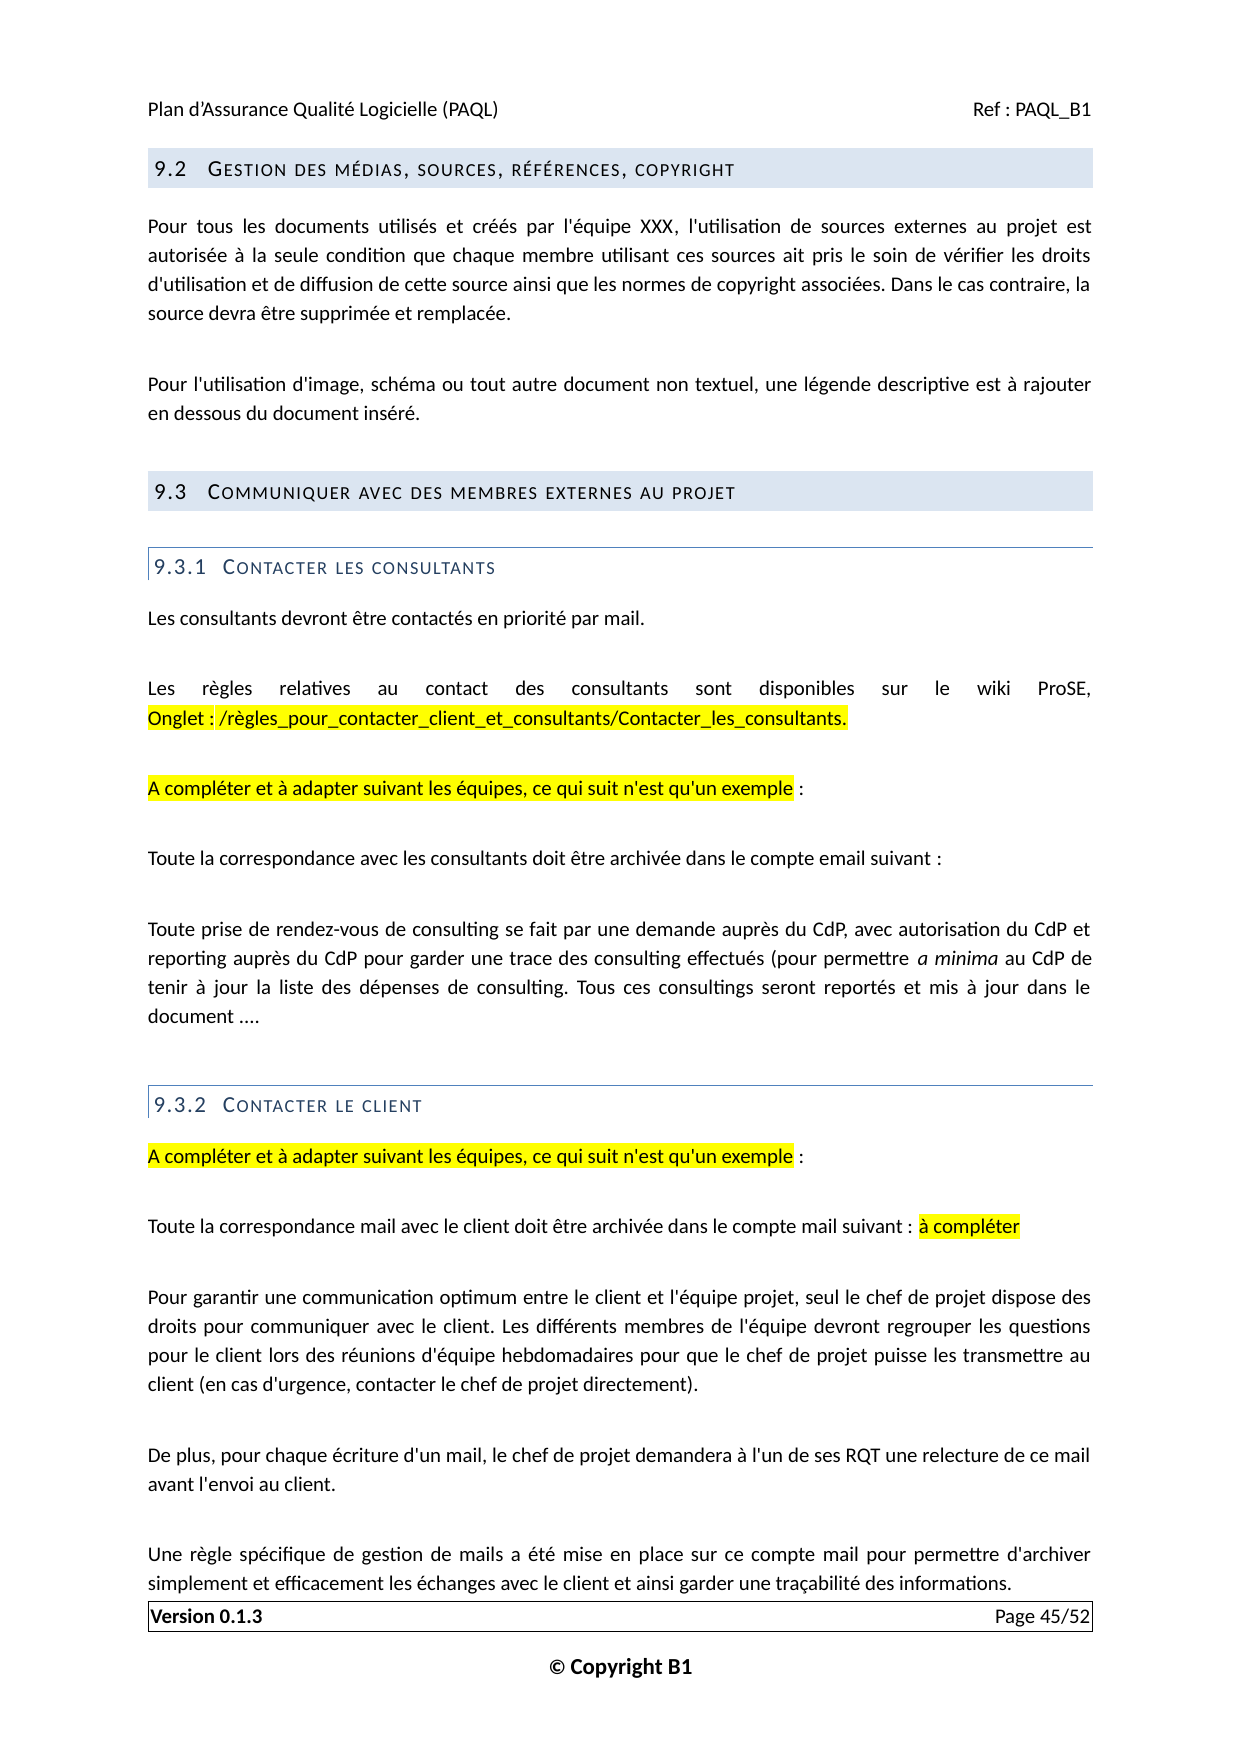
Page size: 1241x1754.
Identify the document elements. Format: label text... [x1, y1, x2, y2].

text De plus, pour chaque écriture d'un mail, le chef de projet demandera à l'un de ses RQT une relecture de ce mail avant l'envoi au client. [148, 1442, 1093, 1496]
text Pour l'utilisation d'image, schéma ou tout autre document non textuel, une légende descriptive est à rajouter en dessous du document inséré. [148, 371, 1093, 425]
text Une règle spécifique de gestion de mails a été mise en place sur ce compte mail pour permettre d'archiver simplement et efficacement les échanges avec le client et ainsi garder une traçabilité des informations. [148, 1541, 1093, 1596]
text Pour garantir une communication optimum entre le client et l'équipe projet, seul le chef de projet dispose des droits pour communiquer avec le client. Les différents membres de l'équipe devront regrouper les questions pour le client lors des réunions d'équipe hebdomadaires pour que le chef de projet puisse les transmettre au client (en cas d'urgence, contacter le chef de projet directement). [148, 1284, 1093, 1397]
list Communiquer avec des membres externes au projet [154, 477, 1086, 505]
text Les consultants devront être contactés en priorité par mail. [148, 605, 1093, 631]
list Contacter le client [149, 1086, 1093, 1118]
text Toute la correspondance mail avec le client doit être archivée dans le compte mail suivant : à compléter [148, 1213, 1093, 1239]
text A compléter et à adapter suivant les équipes, ce qui suit n'est qu'un exemple : [148, 1143, 1093, 1168]
text A compléter et à adapter suivant les équipes, ce qui suit n'est qu'un exemple : [148, 775, 1093, 801]
text Les règles relatives au contact des consultants sont disponibles sur le wiki ProSE, Onglet : /règles_pour_contacter_client_et_consultants/Contacter_les_consultants. [148, 676, 1093, 730]
text Toute la correspondance avec les consultants doit être archivée dans le compte email suivant : [148, 846, 1093, 871]
text Pour tous les documents utilisés et créés par l'équipe XXX, l'utilisation de sources externes au projet est autorisée à la seule condition que chaque membre utilisant ces sources ait pris le soin de vérifier les droits d'utilisation et de diffusion de cette source ainsi que les normes de copyright associées. Dans le cas contraire, la source devra être supprimée et remplacée. [148, 213, 1093, 326]
list Gestion des médias, sources, références, copyright [154, 154, 1086, 182]
list Contacter les consultants [149, 548, 1093, 580]
text Toute prise de rendez-vous de consulting se fait par une demande auprès du CdP, avec autorisation du CdP et reporting auprès du CdP pour garder une trace des consulting effectués (pour permettre a minima au CdP de tenir à jour la liste des dépenses de consulting. Tous ces consultings seront reportés et mis à jour dans le document .... [148, 916, 1093, 1029]
